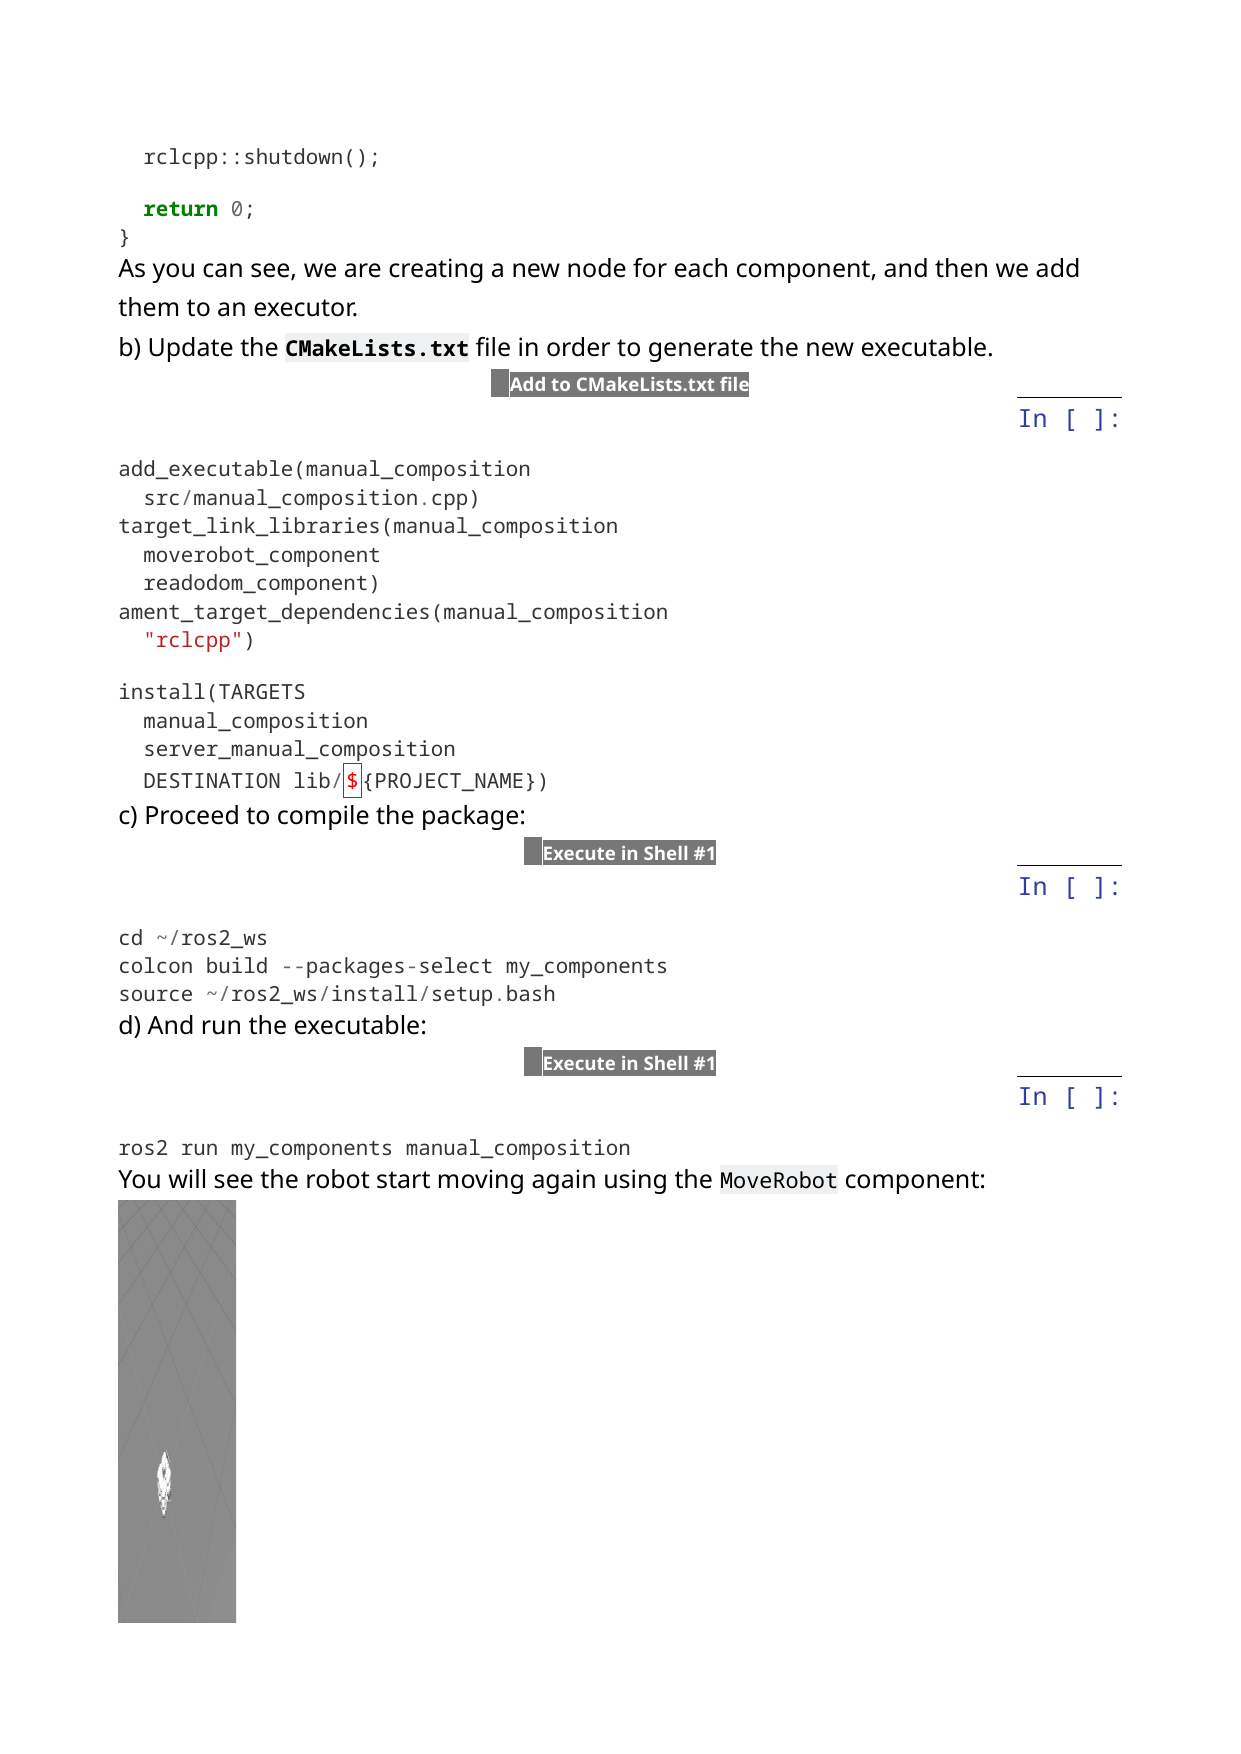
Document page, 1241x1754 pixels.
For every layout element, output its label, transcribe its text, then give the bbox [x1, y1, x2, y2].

text In [ ]: [118, 1076, 1122, 1113]
text Execute in Shell #1 [118, 1047, 1122, 1076]
text DESTINATION lib/ [118, 763, 343, 797]
text b) Update the CMakeLists.txt file in order to generate the new executable. [118, 329, 1122, 363]
text ament_target_dependencies(manual_composition [118, 597, 1122, 625]
text readodom_component) [118, 568, 1122, 597]
text target_link_libraries(manual_composition [118, 511, 1122, 540]
text } [118, 222, 1122, 251]
text "rclcpp") [118, 625, 1122, 654]
text moverobot_component [118, 540, 1122, 568]
text ros2 run my_components manual_composition [118, 1133, 1122, 1161]
text c) Proceed to compile the package: [118, 797, 1122, 832]
text src/manual_composition.cpp) [118, 483, 1122, 511]
text {PROJECT_NAME}) [362, 763, 1122, 797]
text server_manual_composition [118, 734, 1122, 763]
text rclcpp::shutdown(); [118, 142, 1122, 170]
text manual_composition [118, 706, 1122, 734]
text You will see the robot start moving again using the MoveRobot component: [118, 1161, 1122, 1196]
text cd ~/ros2_ws [118, 923, 1122, 951]
text d) And run the executable: [118, 1008, 1122, 1042]
text colcon build --packages-select my_components [118, 951, 1122, 979]
text return 0; [118, 194, 1122, 222]
picture [118, 1200, 237, 1623]
text install(TARGETS [118, 677, 1122, 706]
text source ~/ros2_ws/install/setup.bash [118, 979, 1122, 1008]
text Add to CMakeLists.txt file [118, 368, 1122, 397]
text $ [344, 764, 361, 797]
text add_executable(manual_composition [118, 454, 1122, 483]
text Execute in Shell #1 [118, 837, 1122, 865]
text In [ ]: [118, 397, 1122, 434]
text As you can see, we are creating a new node for each component, and then we add them to an executor. [118, 251, 1122, 324]
text In [ ]: [118, 865, 1122, 902]
